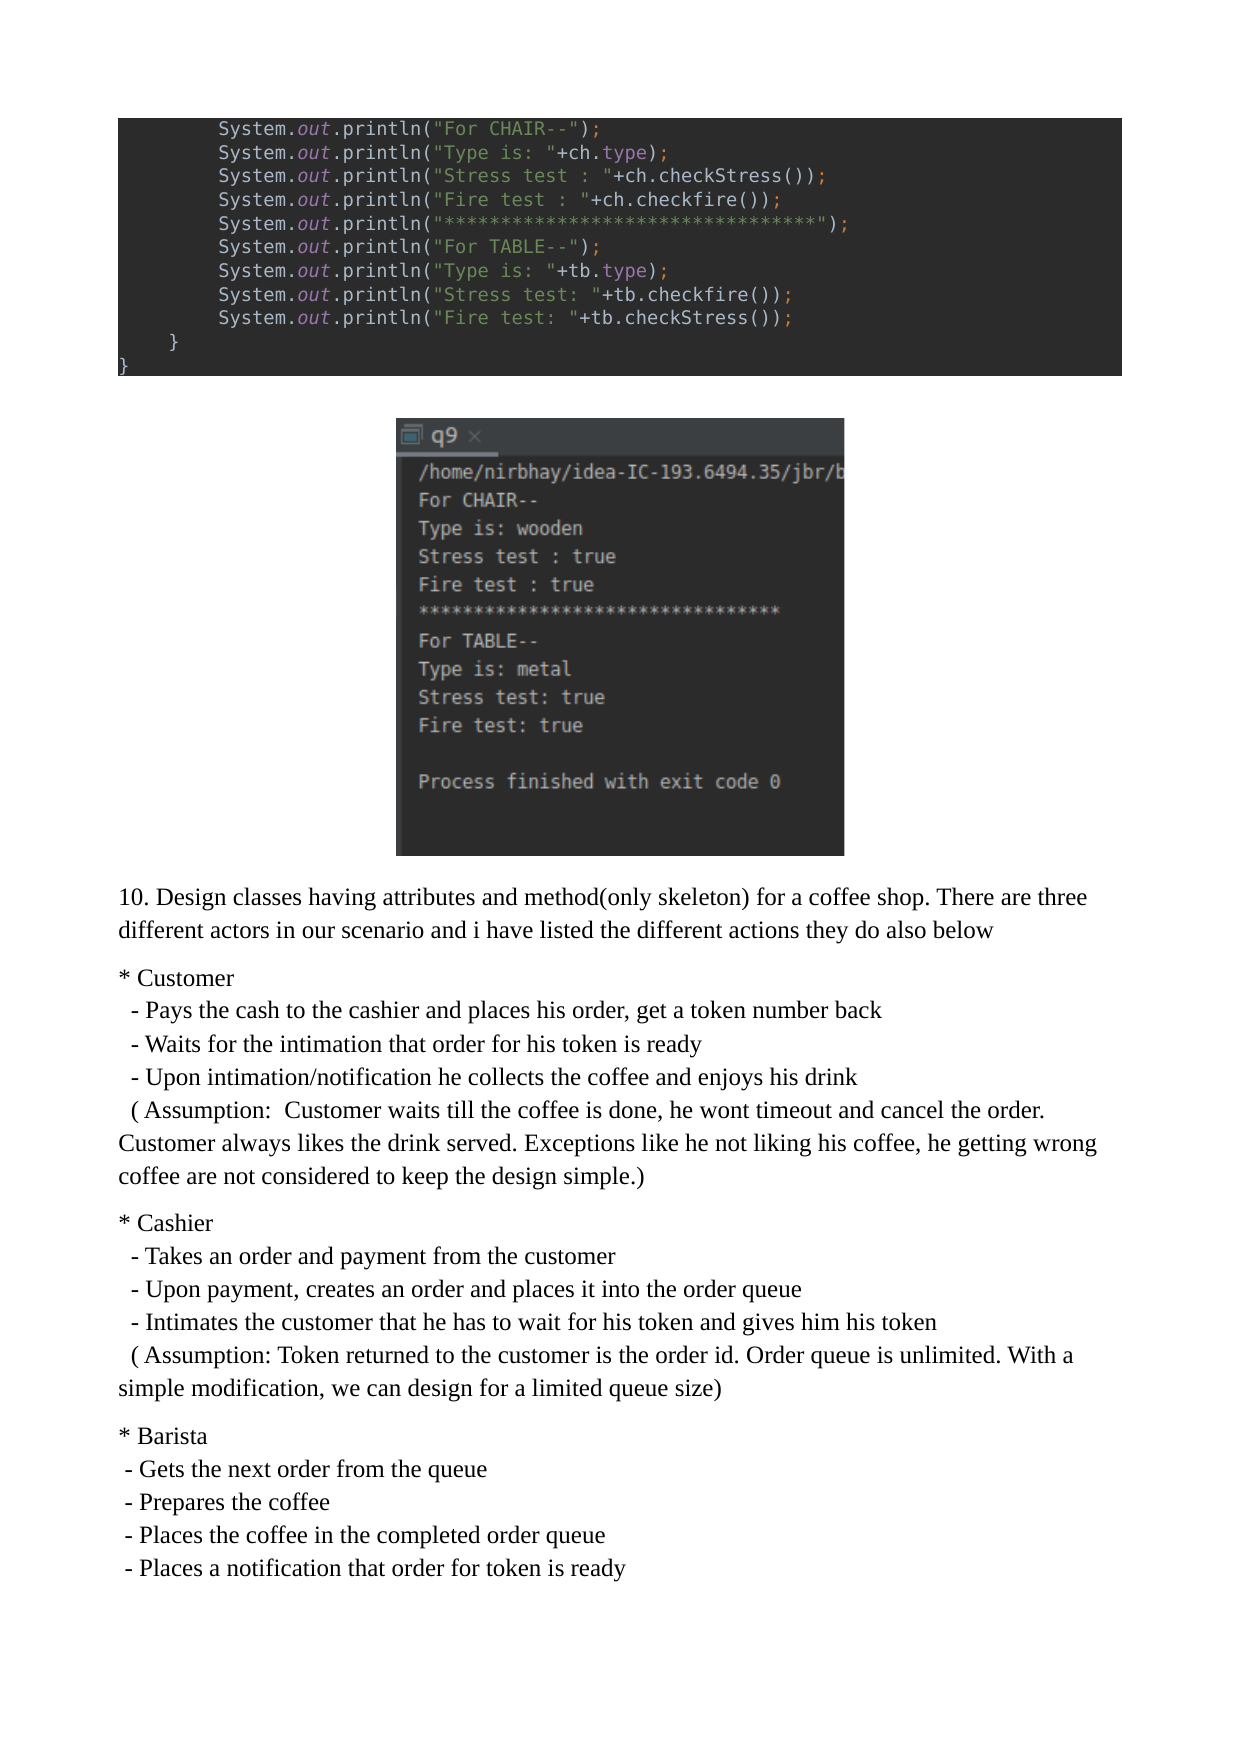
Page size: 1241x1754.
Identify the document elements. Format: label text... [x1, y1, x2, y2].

text System.out.println("Stress test : "+ch.checkStress()); [118, 165, 1122, 189]
picture [396, 418, 845, 856]
text System.out.println("Fire test : "+ch.checkfire()); [118, 189, 1122, 213]
text System.out.println("Fire test: "+tb.checkStress()); [118, 307, 1122, 331]
text * Barista - Gets the next order from the queue - Prepares the coffee - Places the coffee in the completed order queue - Places a notification that order for token is ready [118, 1421, 1122, 1582]
text System.out.println("Type is: "+ch.type); [118, 142, 1122, 165]
text System.out.println("For CHAIR--"); [118, 118, 1122, 142]
text * Cashier - Takes an order and payment from the customer - Upon payment, creates an order and places it into the order queue - Intimates the customer that he has to wait for his token and gives him his token ( Assumption: Token returned to the customer is the order id. Order queue is unlimited. With a simple modification, we can design for a limited queue size) [118, 1208, 1122, 1402]
text } [118, 331, 1122, 354]
text } [118, 354, 1122, 376]
text System.out.println("*********************************"); [118, 213, 1122, 236]
text System.out.println("Type is: "+tb.type); [118, 260, 1122, 284]
text System.out.println("Stress test: "+tb.checkfire()); [118, 284, 1122, 307]
text * Customer - Pays the cash to the cashier and places his order, get a token number back - Waits for the intimation that order for his token is ready - Upon intimation/notification he collects the coffee and enjoys his drink ( Assumption: Customer waits till the coffee is done, he wont timeout and cancel the order. Customer always likes the drink served. Exceptions like he not liking his coffee, he getting wrong coffee are not considered to keep the design simple.) [118, 963, 1122, 1189]
text 10. Design classes having attributes and method(only skeleton) for a coffee shop. There are three different actors in our scenario and i have listed the different actions they do also below [118, 882, 1122, 944]
text System.out.println("For TABLE--"); [118, 236, 1122, 260]
